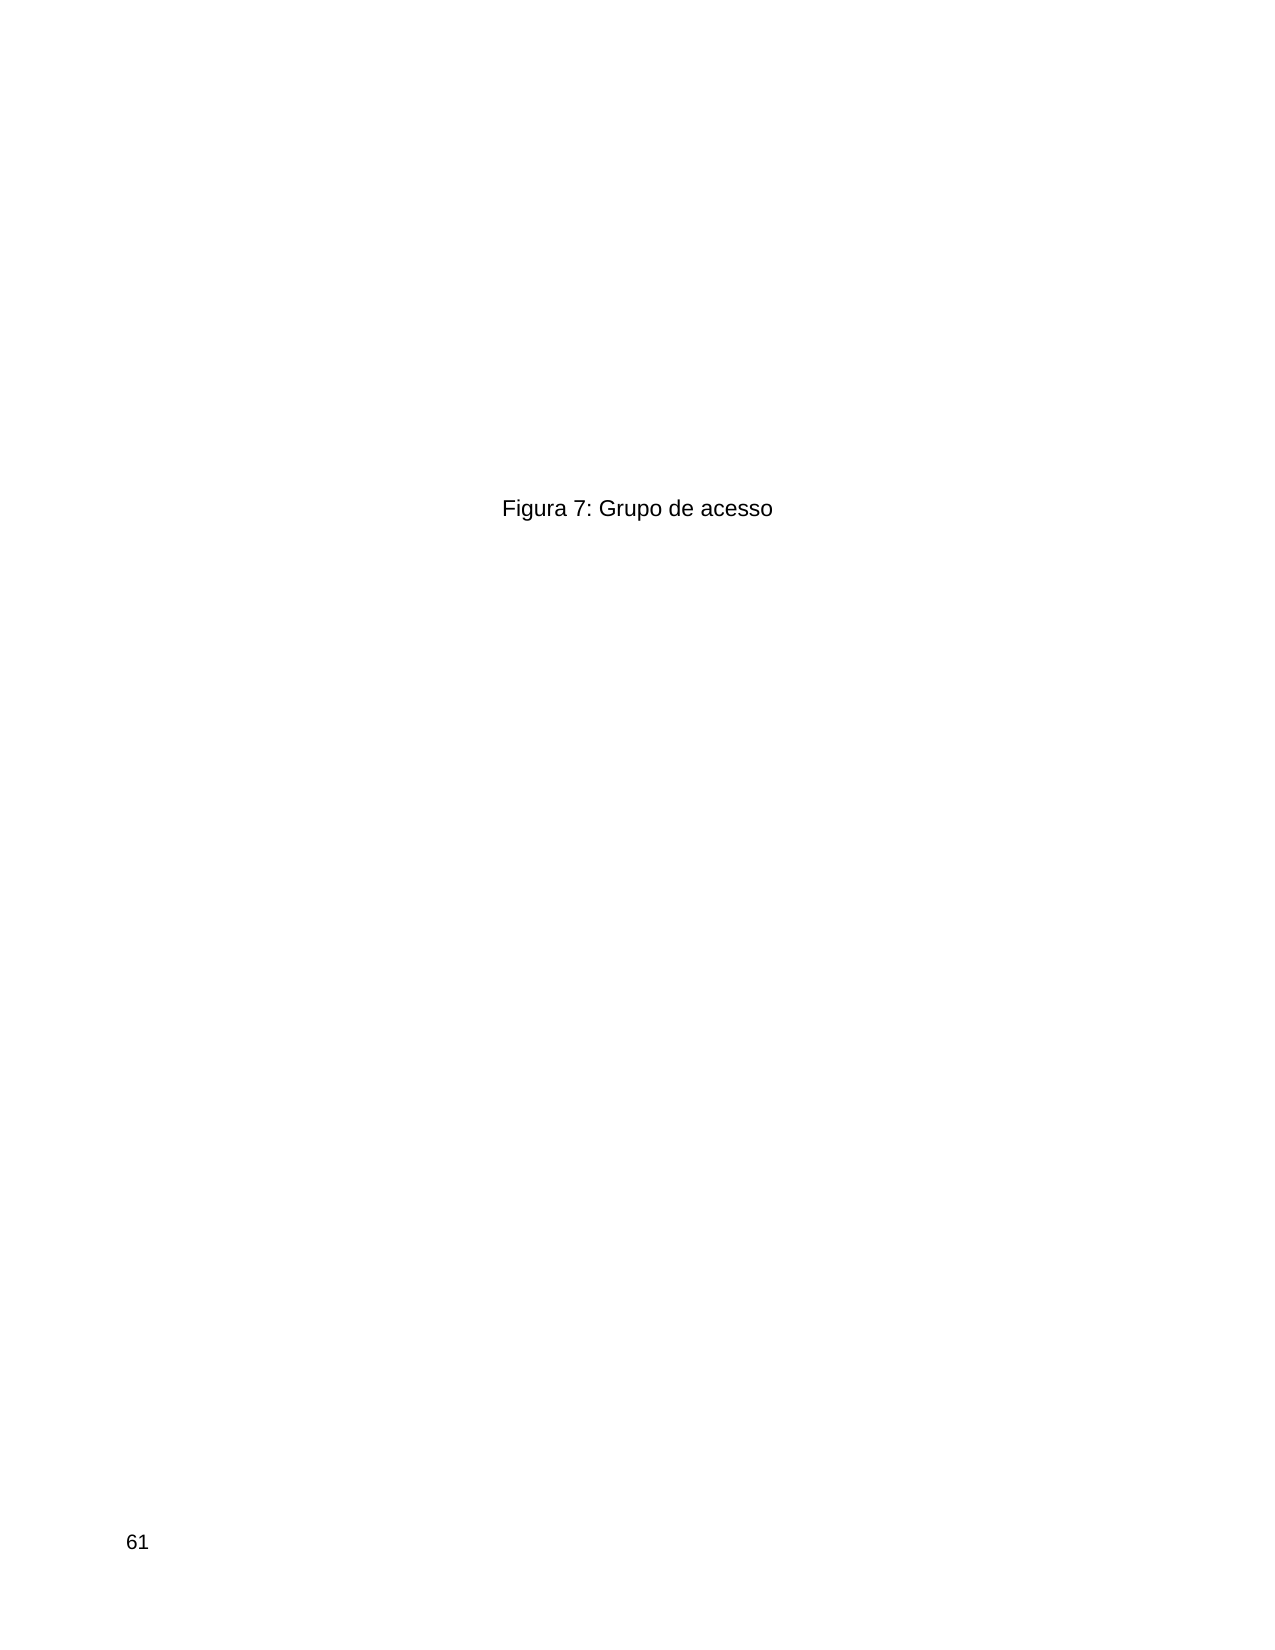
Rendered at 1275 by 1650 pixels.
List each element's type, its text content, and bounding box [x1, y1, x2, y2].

text Figura 7: Grupo de acesso [120, 495, 1155, 521]
